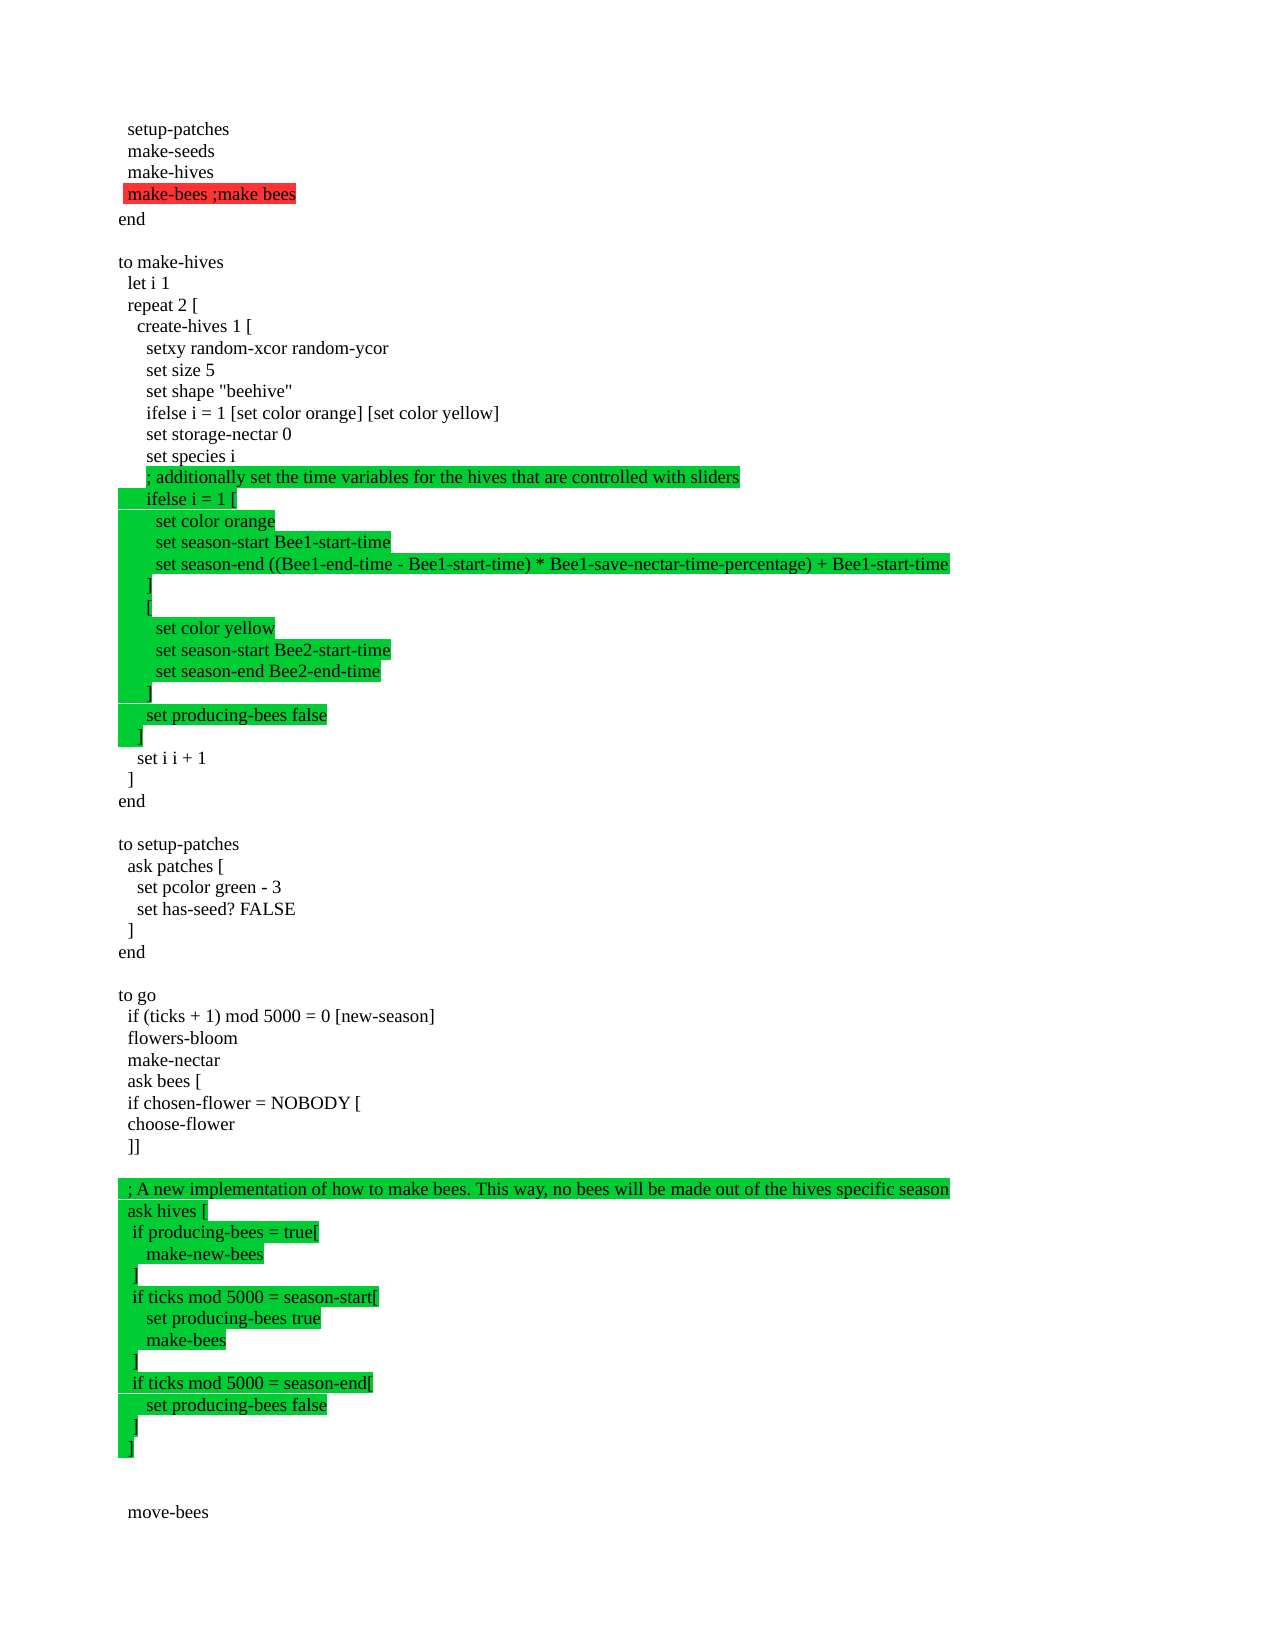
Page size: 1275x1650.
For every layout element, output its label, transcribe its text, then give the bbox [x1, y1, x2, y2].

text ifelse i = 1 [set color orange] [set color yellow] [118, 402, 1157, 423]
text if ticks mod 5000 = season-end[ [118, 1372, 1157, 1393]
text set size 5 [118, 358, 1157, 380]
text set producing-bees false [118, 703, 1157, 725]
text ; A new implementation of how to make bees. This way, no bees will be made out of the hives specific season [118, 1178, 1157, 1199]
text create-hives 1 [ [118, 315, 1157, 337]
text set shape "beehive" [118, 380, 1157, 402]
text [ [118, 596, 1157, 617]
text set season-start Bee1-start-time [118, 531, 1157, 553]
text ask bees [ [118, 1070, 1157, 1092]
text set has-seed? FALSE [118, 898, 1157, 919]
text set season-end ((Bee1-end-time - Bee1-start-time) * Bee1-save-nectar-time-percentage) + Bee1-start-time [118, 553, 1157, 574]
text if chosen-flower = NOBODY [ [118, 1092, 1157, 1113]
text set producing-bees false [118, 1393, 1157, 1415]
text end [118, 941, 1157, 962]
text if producing-bees = true[ [118, 1221, 1157, 1243]
text repeat 2 [ [118, 294, 1157, 315]
text move-bees [118, 1501, 1157, 1523]
text ] [118, 1264, 1157, 1286]
text set producing-bees true [118, 1307, 1157, 1329]
text setup-patches [118, 118, 1157, 140]
text ask patches [ [118, 854, 1157, 876]
text ask hives [ [118, 1199, 1157, 1221]
text ] [118, 1350, 1157, 1372]
text ] [118, 1415, 1157, 1437]
text make-hives [118, 161, 1157, 183]
text make-nectar [118, 1048, 1157, 1070]
text to make-hives [118, 251, 1157, 272]
text setxy random-xcor random-ycor [118, 337, 1157, 358]
text ] [118, 1437, 1157, 1458]
text end [118, 790, 1157, 811]
text ] [118, 768, 1157, 790]
text make-seeds [118, 140, 1157, 161]
text choose-flower [118, 1113, 1157, 1135]
text set pcolor green - 3 [118, 876, 1157, 898]
text let i 1 [118, 272, 1157, 294]
text make-new-bees [118, 1243, 1157, 1264]
text end [118, 208, 1157, 229]
text ] [118, 574, 1157, 596]
text set i i + 1 [118, 747, 1157, 768]
text set season-end Bee2-end-time [118, 660, 1157, 682]
text ] [118, 682, 1157, 703]
text ]] [118, 1135, 1157, 1156]
text set species i [118, 445, 1157, 466]
text make-bees [118, 1329, 1157, 1350]
text ifelse i = 1 [ [118, 488, 1157, 509]
text if ticks mod 5000 = season-start[ [118, 1286, 1157, 1307]
text set color yellow [118, 617, 1157, 639]
text make-bees ;make bees [118, 183, 1157, 204]
text ; additionally set the time variables for the hives that are controlled with sliders [118, 466, 1157, 488]
text set color orange [118, 509, 1157, 531]
text ] [118, 919, 1157, 941]
text to setup-patches [118, 833, 1157, 854]
text to go [118, 984, 1157, 1005]
text set season-start Bee2-start-time [118, 639, 1157, 660]
text flowers-bloom [118, 1027, 1157, 1048]
text if (ticks + 1) mod 5000 = 0 [new-season] [118, 1005, 1157, 1027]
text ] [118, 725, 1157, 747]
text set storage-nectar 0 [118, 423, 1157, 445]
